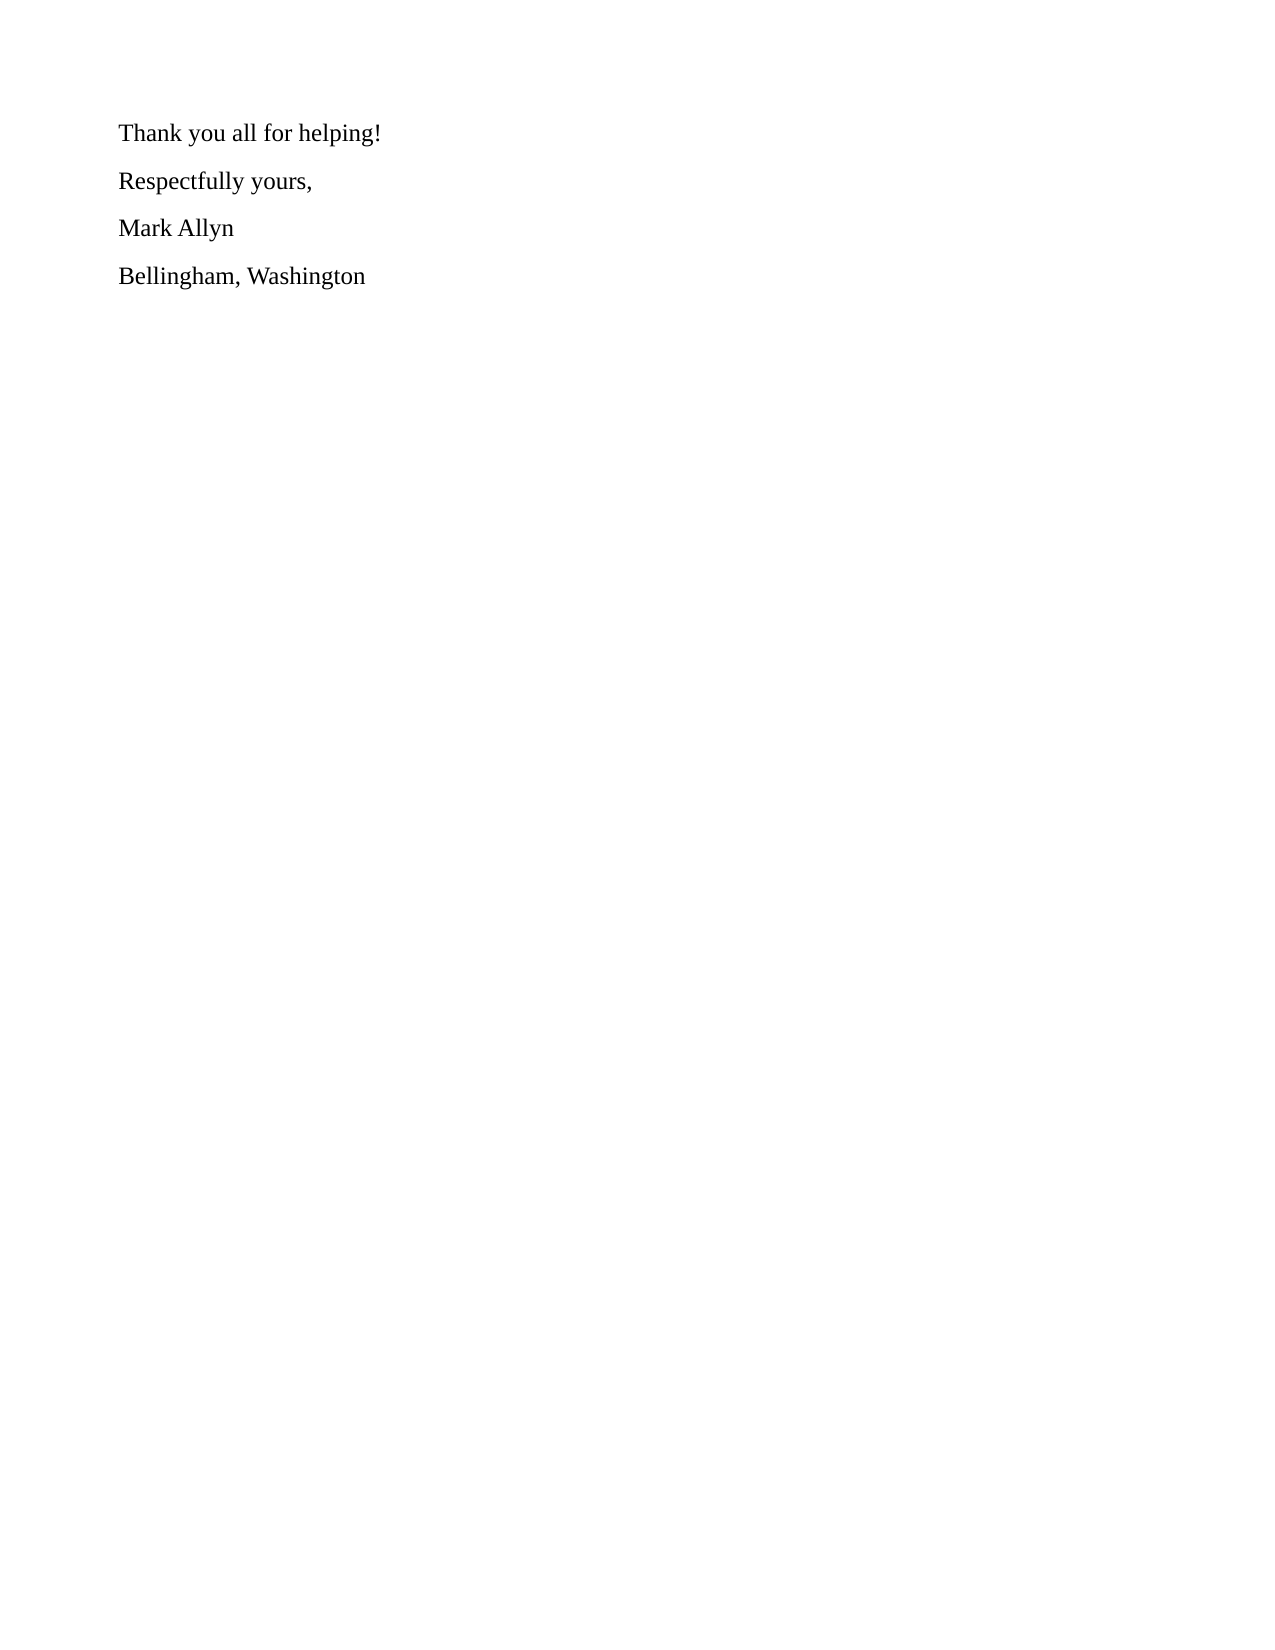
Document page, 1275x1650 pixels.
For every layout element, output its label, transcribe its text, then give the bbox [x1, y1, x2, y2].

text Bellingham, Washington [118, 261, 1157, 290]
text Respectfully yours, [118, 166, 1157, 194]
text Thank you all for helping! [118, 118, 1157, 147]
text Mark Allyn [118, 213, 1157, 242]
